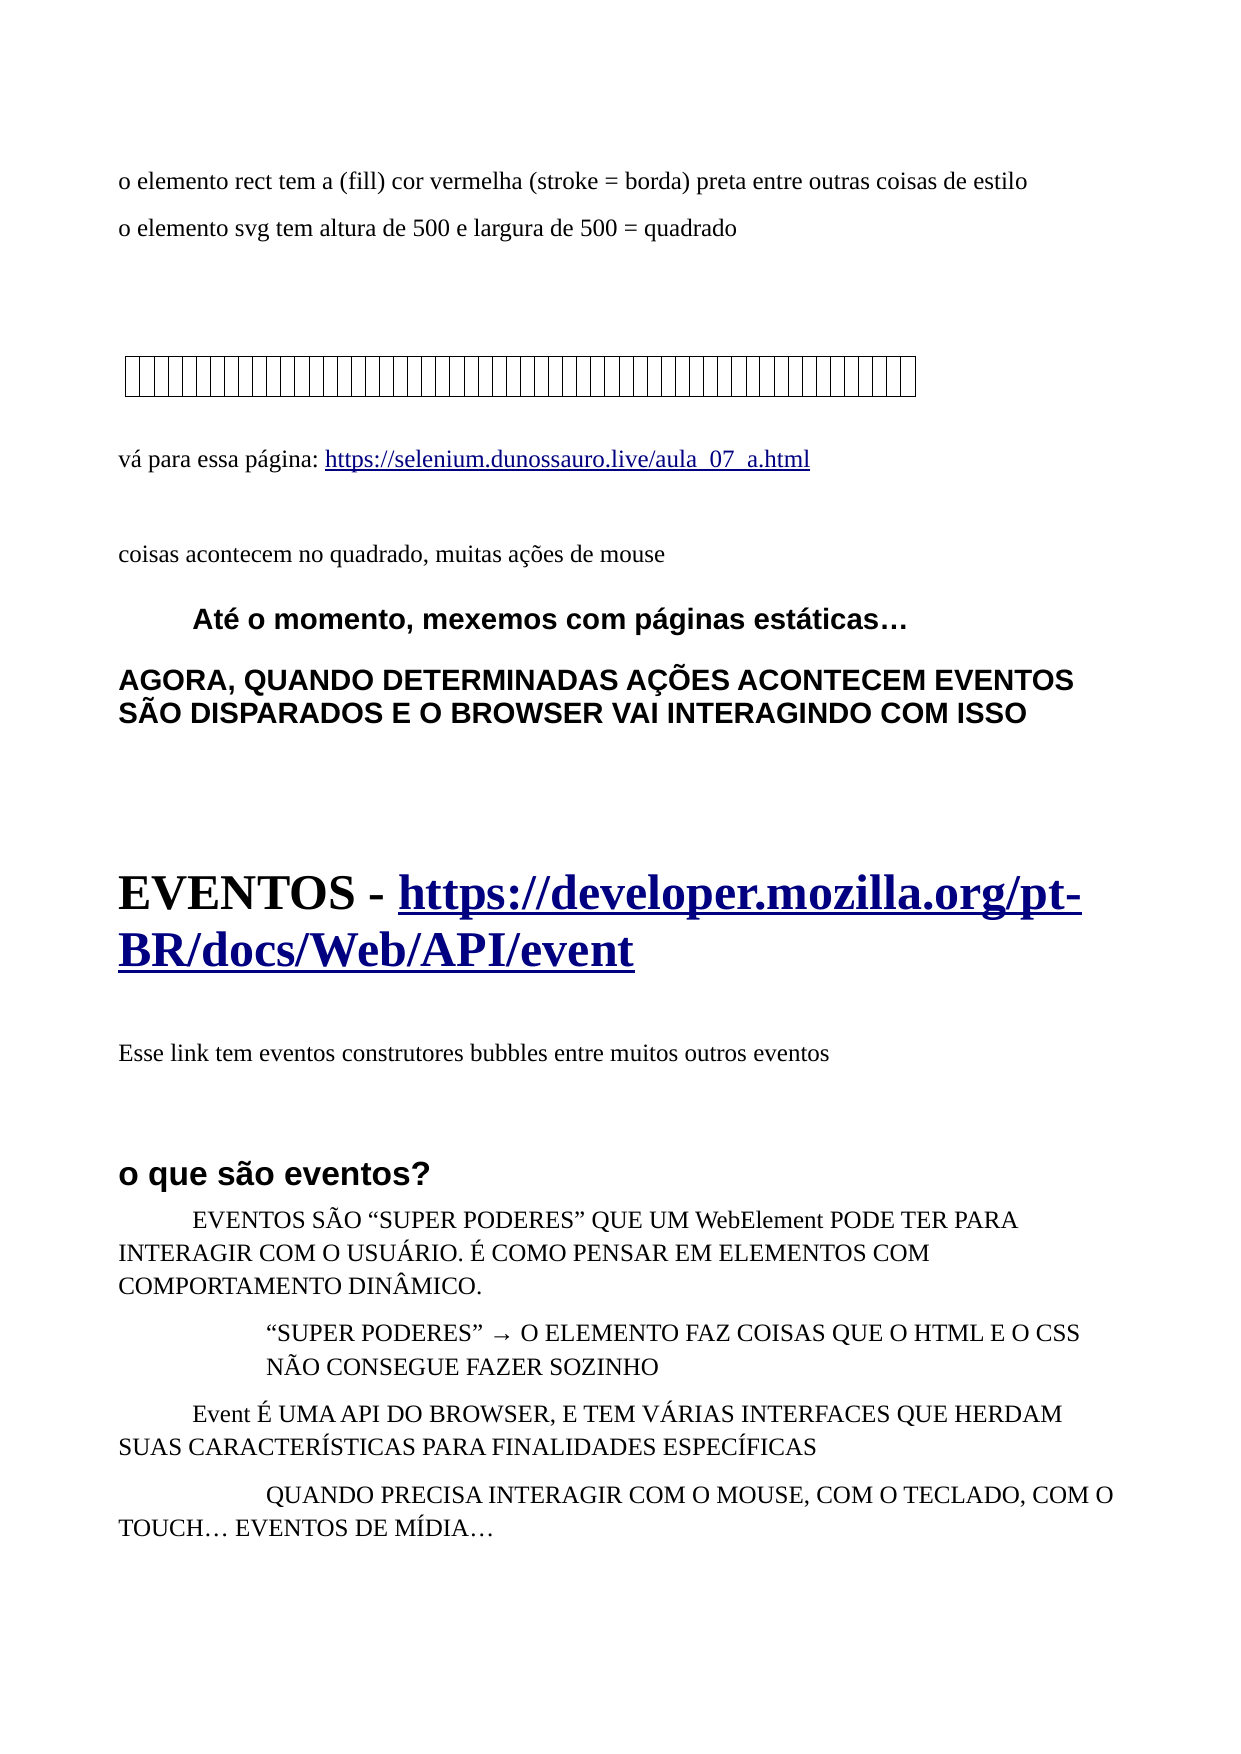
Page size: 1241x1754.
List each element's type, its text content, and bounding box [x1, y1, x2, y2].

table_header [507, 357, 520, 396]
table_header [225, 357, 238, 396]
table_header [295, 357, 309, 396]
table_header [521, 357, 534, 396]
table_header [239, 357, 252, 396]
table_header [479, 357, 492, 396]
table_header [887, 357, 900, 396]
table_header [324, 357, 337, 396]
table_header [366, 357, 379, 396]
table_header [155, 357, 168, 396]
text EVENTOS SÃO “SUPER PODERES” QUE UM WebElement PODE TER PARA INTERAGIR COM O USUÁRIO. É COMO PENSAR EM ELEMENTOS COM COMPORTAMENTO DINÂMICO. [118, 1205, 1122, 1300]
subtitle Até o momento, mexemos com páginas estáticas… [118, 602, 1122, 635]
table_header [169, 357, 182, 396]
table_header [563, 357, 576, 396]
table_header [310, 357, 323, 396]
table_header [831, 357, 844, 396]
table_header [352, 357, 365, 396]
table_header [267, 357, 280, 396]
text QUANDO PRECISA INTERAGIR COM O MOUSE, COM O TECLADO, COM O TOUCH… EVENTOS DE MÍDIA… [118, 1480, 1122, 1542]
subtitle EVENTOS - https://developer.mozilla.org/pt-BR/docs/Web/API/event [118, 863, 1122, 978]
table_header [859, 357, 872, 396]
table_header [140, 357, 154, 396]
table_header [535, 357, 548, 396]
table_header [408, 357, 421, 396]
table_header [197, 357, 210, 396]
table_header [803, 357, 816, 396]
table_header [436, 357, 449, 396]
table_header [845, 357, 858, 396]
text “SUPER PODERES” → O ELEMENTO FAZ COISAS QUE O HTML E O CSS NÃO CONSEGUE FAZER SOZINHO [118, 1318, 1122, 1380]
subtitle o que são eventos? [118, 1154, 1122, 1192]
table_header [380, 357, 393, 396]
table_header [662, 357, 675, 396]
table_header [591, 357, 604, 396]
table_header [747, 357, 759, 396]
table_header [901, 357, 915, 396]
table_header [690, 357, 703, 396]
table_header [704, 357, 717, 396]
table_header [634, 357, 647, 396]
table_header [760, 357, 774, 396]
text o elemento svg tem altura de 500 e largura de 500 = quadrado [118, 213, 1122, 242]
table_header [465, 357, 478, 396]
table_header [605, 357, 619, 396]
table_header [817, 357, 830, 396]
text o elemento rect tem a (fill) cor vermelha (stroke = borda) preta entre outras coisas de estilo [118, 166, 1122, 194]
table_header [648, 357, 661, 396]
table_header [493, 357, 506, 396]
table_header [281, 357, 294, 396]
table_header [450, 357, 464, 396]
table_header [338, 357, 351, 396]
table_header [775, 357, 788, 396]
text coisas acontecem no quadrado, muitas ações de mouse [118, 539, 1122, 568]
table_header [718, 357, 731, 396]
table_header [422, 357, 435, 396]
table_header [211, 357, 224, 396]
table_header [789, 357, 802, 396]
table_header [732, 357, 746, 396]
subtitle AGORA, QUANDO DETERMINADAS AÇÕES ACONTECEM EVENTOS SÃO DISPARADOS E O BROWSER VAI INTERAGINDO COM ISSO [118, 662, 1122, 730]
table_header [126, 357, 139, 396]
table_header [873, 357, 886, 396]
table_header [183, 357, 196, 396]
table_header [253, 357, 266, 396]
text vá para essa página: https://selenium.dunossauro.live/aula_07_a.html [118, 444, 1122, 473]
table_header [394, 357, 407, 396]
text Esse link tem eventos construtores bubbles entre muitos outros eventos [118, 1038, 1122, 1066]
table_header [549, 357, 562, 396]
table_header [577, 357, 590, 396]
table_header [620, 357, 633, 396]
text Event É UMA API DO BROWSER, E TEM VÁRIAS INTERFACES QUE HERDAM SUAS CARACTERÍSTICAS PARA FINALIDADES ESPECÍFICAS [118, 1399, 1122, 1461]
table_header [676, 357, 689, 396]
